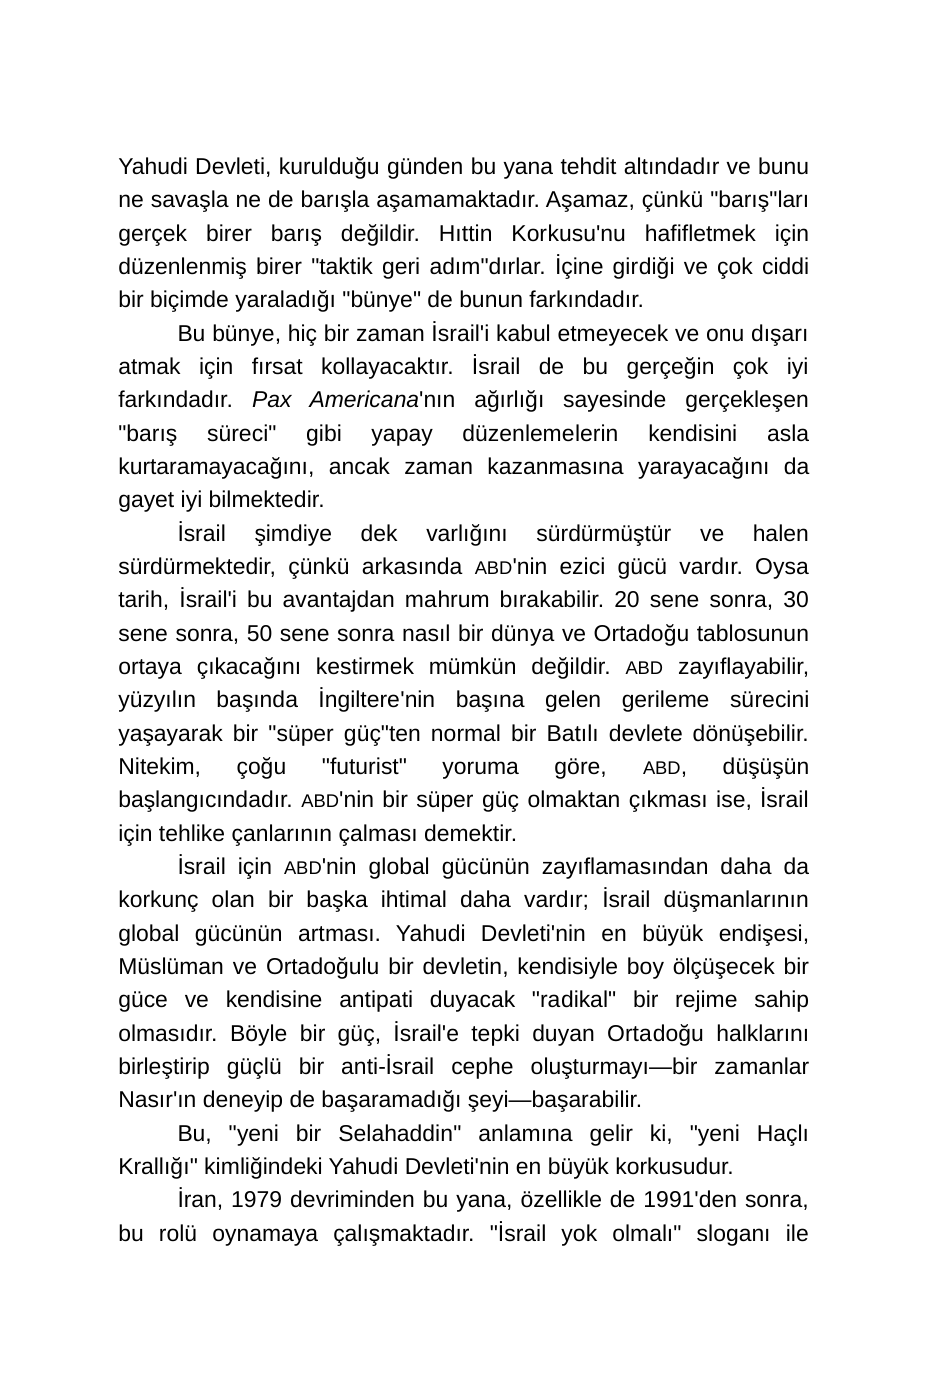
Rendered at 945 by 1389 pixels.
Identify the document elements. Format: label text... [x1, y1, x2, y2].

text Bu bünye, hiç bir zaman İsrail'i kabul etmeyecek ve onu dışarı atmak için fırsat kollayacaktır. İsrail de bu gerçeğin çok iyi farkındadır. Pax America­na'nın ağırlığı sayesinde gerçekleşen "barış süreci" gibi yapay düzenleme­lerin kendisini asla kurtaramayacağını, ancak zaman kazanmasına ya­ra­ya­ca­ğı­nı da gayet iyi bilmektedir. [118, 314, 809, 514]
text İran, 1979 devriminden bu yana, özellikle de 1991'den sonra, bu rolü oy­namaya çalışmaktadır. "İsrail yok olmalı" sloganı ile [118, 1181, 809, 1248]
text Bu, "yeni bir Selahaddin" anlamına gelir ki, "yeni Haçlı Krallığı" kim­liğindeki Yahudi Devleti'nin en büyük korkusudur. [118, 1114, 809, 1181]
text İsrail için abd'nin global gücünün zayıflamasından daha da korkunç olan bir başka ihtimal daha vardır; İsrail düşmanlarının global gücünün art­ması. Yahudi Devleti'nin en büyük endişesi, Müslüman ve Ortadoğulu bir dev­­letin, kendisiyle boy ölçüşecek bir güce ve kendisine antipati duyacak "ra­dikal" bir rejime sahip olmasıdır. Böyle bir güç, İsrail'e tepki duyan Orta­doğu halklarını birleştirip güçlü bir anti-İsrail cephe oluşturmayı—bir za­man­lar Nasır'ın deneyip de başaramadığı şeyi—başarabilir. [118, 848, 809, 1114]
text İsrail şimdiye dek varlığını sürdürmüştür ve halen sürdürmektedir, çün­kü arkasında abd'nin ezici gücü vardır. Oysa tarih, İsrail'i bu avantajdan ma­hrum bırakabilir. 20 sene sonra, 30 sene sonra, 50 sene sonra nasıl bir dün­ya ve Ortadoğu tablosunun ortaya çıkacağını kestirmek mümkün değil­dir. abd zayıflayabilir, yüzyılın başında İngiltere'nin başına gelen gerileme sü­re­ci­ni yaşayarak bir "süper güç"ten normal bir Batılı devlete dönüşebilir. Ni­tekim, çoğu "futurist" yoruma göre, abd, düşüşün başlangıcındadır. abd'­nin bir süper güç olmaktan çıkması ise, İsrail için tehlike çanlarının çal­ması demektir. [118, 514, 809, 848]
text Yahudi Devleti, kurul­duğu günden bu yana tehdit altındadır ve bunu ne savaşla ne de barışla aşa­ma­maktadır. Aşamaz, çünkü "barış"ları gerçek birer barış değildir. Hıttin Kor­kusu'nu hafifletmek için düzenlenmiş birer "taktik geri adım"dırlar. İçine gir­diği ve çok ciddi bir biçimde yaraladığı "bünye" de bunun farkındadır. [118, 148, 809, 314]
